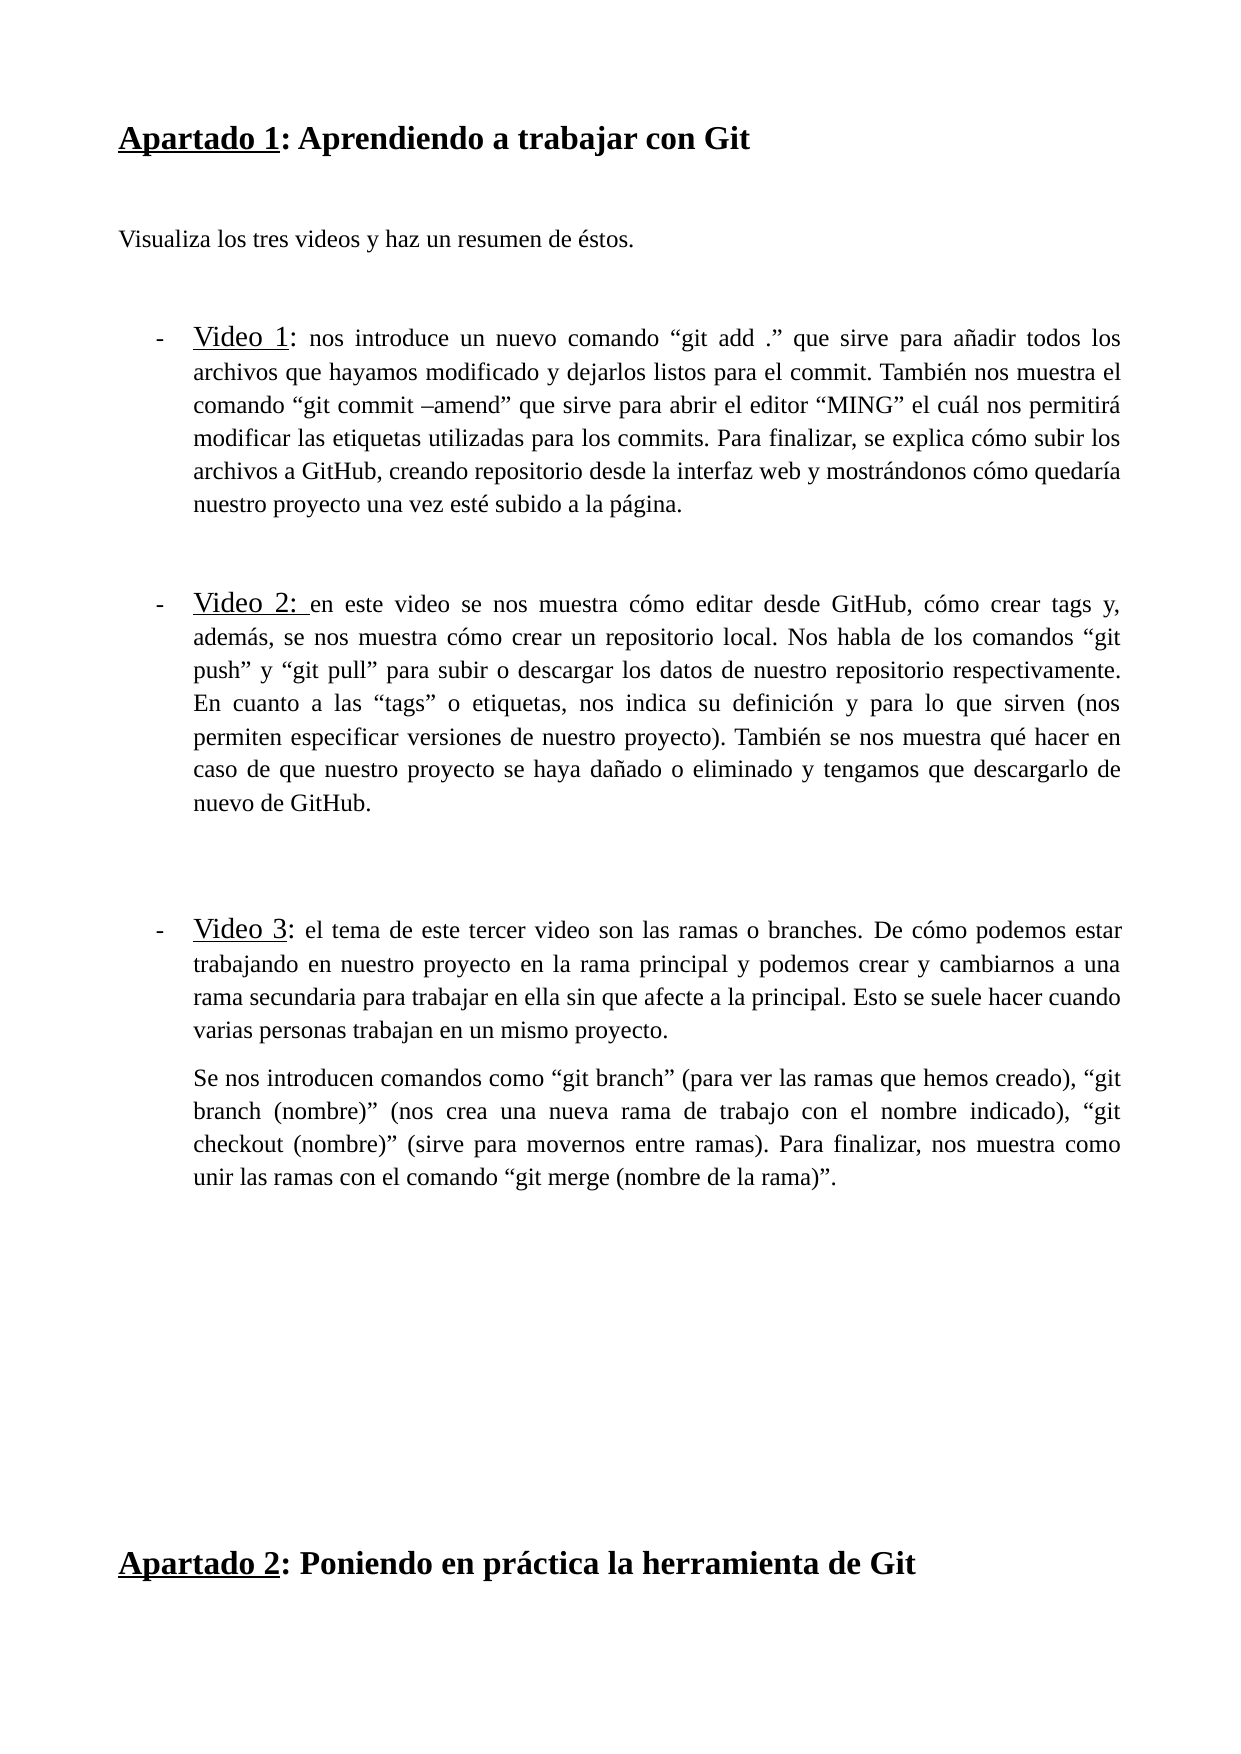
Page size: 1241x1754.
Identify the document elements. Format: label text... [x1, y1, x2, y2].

list Video 3: el tema de este tercer video son las ramas o branches. De cómo podemos estar trabajando en nuestro proyecto en la rama principal y podemos crear y cambiarnos a una rama secundaria para trabajar en ella sin que afecte a la principal. Esto se suele hacer cuando varias personas trabajan en un mismo proyecto. [156, 912, 1122, 1044]
list Video 1: nos introduce un nuevo comando “git add .” que sirve para añadir todos los archivos que hayamos modificado y dejarlos listos para el commit. También nos muestra el comando “git commit –amend” que sirve para abrir el editor “MING” el cuál nos permitirá modificar las etiquetas utilizadas para los commits. Para finalizar, se explica cómo subir los archivos a GitHub, creando repositorio desde la interfaz web y mostrándonos cómo quedaría nuestro proyecto una vez esté subido a la página. [156, 319, 1122, 518]
text Apartado 2: Poniendo en práctica la herramienta de Git [118, 1543, 1122, 1581]
text Visualiza los tres videos y haz un resumen de éstos. [118, 224, 1122, 253]
text Se nos introducen comandos como “git branch” (para ver las ramas que hemos creado), “git branch (nombre)” (nos crea una nueva rama de trabajo con el nombre indicado), “git checkout (nombre)” (sirve para movernos entre ramas). Para finalizar, nos muestra como unir las ramas con el comando “git merge (nombre de la rama)”. [193, 1063, 1122, 1191]
list Video 2: en este video se nos muestra cómo editar desde GitHub, cómo crear tags y, además, se nos muestra cómo crear un repositorio local. Nos habla de los comandos “git push” y “git pull” para subir o descargar los datos de nuestro repositorio respectivamente. En cuanto a las “tags” o etiquetas, nos indica su definición y para lo que sirven (nos permiten especificar versiones de nuestro proyecto). También se nos muestra qué hacer en caso de que nuestro proyecto se haya dañado o eliminado y tengamos que descargarlo de nuevo de GitHub. [156, 585, 1122, 816]
text Apartado 1: Aprendiendo a trabajar con Git [118, 118, 1122, 156]
